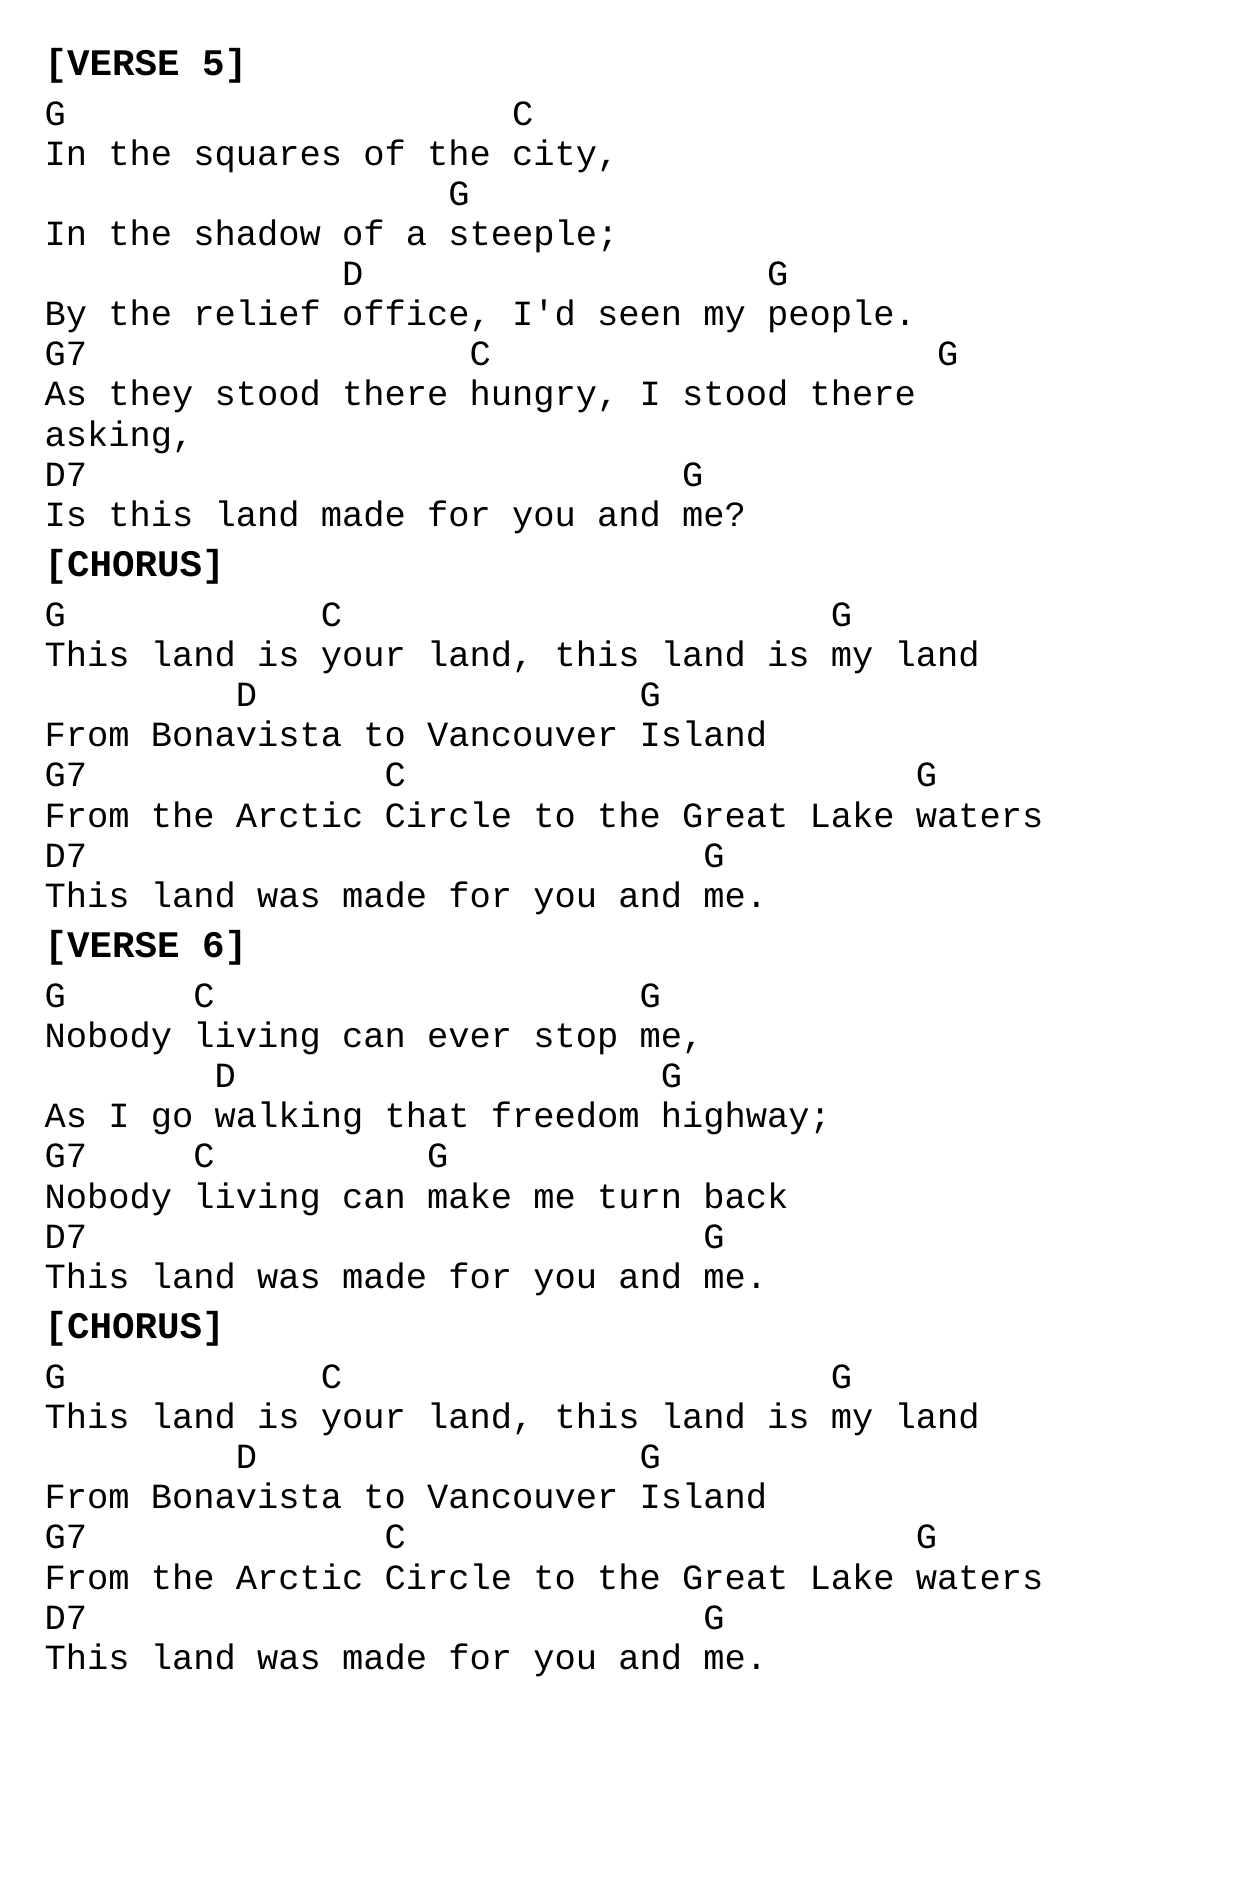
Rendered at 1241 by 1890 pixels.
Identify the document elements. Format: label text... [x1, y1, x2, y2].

text This land was made for you and me. [44, 878, 1063, 918]
text In the squares of the city, [44, 136, 1063, 176]
text This land was made for you and me. [44, 1640, 1063, 1680]
text Nobody living can ever stop me, [44, 1018, 1063, 1058]
text From Bonavista to Vancouver Island [44, 717, 1063, 757]
text Nobody living can make me turn back [44, 1178, 1063, 1219]
text D G [44, 1439, 1063, 1479]
text D7 G [44, 1219, 1063, 1259]
text D7 G [44, 1600, 1063, 1640]
text This land is your land, this land is my land [44, 637, 1063, 677]
text Is this land made for you and me? [44, 497, 1063, 537]
text G7 C G [44, 1138, 1063, 1178]
text D7 G [44, 457, 1063, 497]
text D7 G [44, 838, 1063, 878]
subtitle [VERSE 6] [44, 927, 1063, 969]
text G7 C G [44, 757, 1063, 797]
text In the shadow of a steeple; [44, 216, 1063, 256]
text From the Arctic Circle to the Great Lake waters [44, 1559, 1063, 1600]
text G C G [44, 978, 1063, 1018]
text This land was made for you and me. [44, 1259, 1063, 1299]
text By the relief office, I'd seen my people. [44, 296, 1063, 336]
text From the Arctic Circle to the Great Lake waters [44, 797, 1063, 838]
text G C G [44, 1359, 1063, 1399]
text As I go walking that freedom highway; [44, 1098, 1063, 1138]
text D G [44, 256, 1063, 296]
subtitle [CHORUS] [44, 546, 1063, 588]
text D G [44, 677, 1063, 717]
text G [44, 176, 1063, 216]
text G C G [44, 597, 1063, 637]
text D G [44, 1058, 1063, 1098]
text From Bonavista to Vancouver Island [44, 1479, 1063, 1519]
text This land is your land, this land is my land [44, 1399, 1063, 1439]
subtitle [CHORUS] [44, 1308, 1063, 1350]
text G C [44, 96, 1063, 136]
text As they stood there hungry, I stood there asking, [44, 376, 1063, 457]
subtitle [VERSE 5] [44, 44, 1063, 87]
text G7 C G [44, 1519, 1063, 1559]
text G7 C G [44, 336, 1063, 376]
